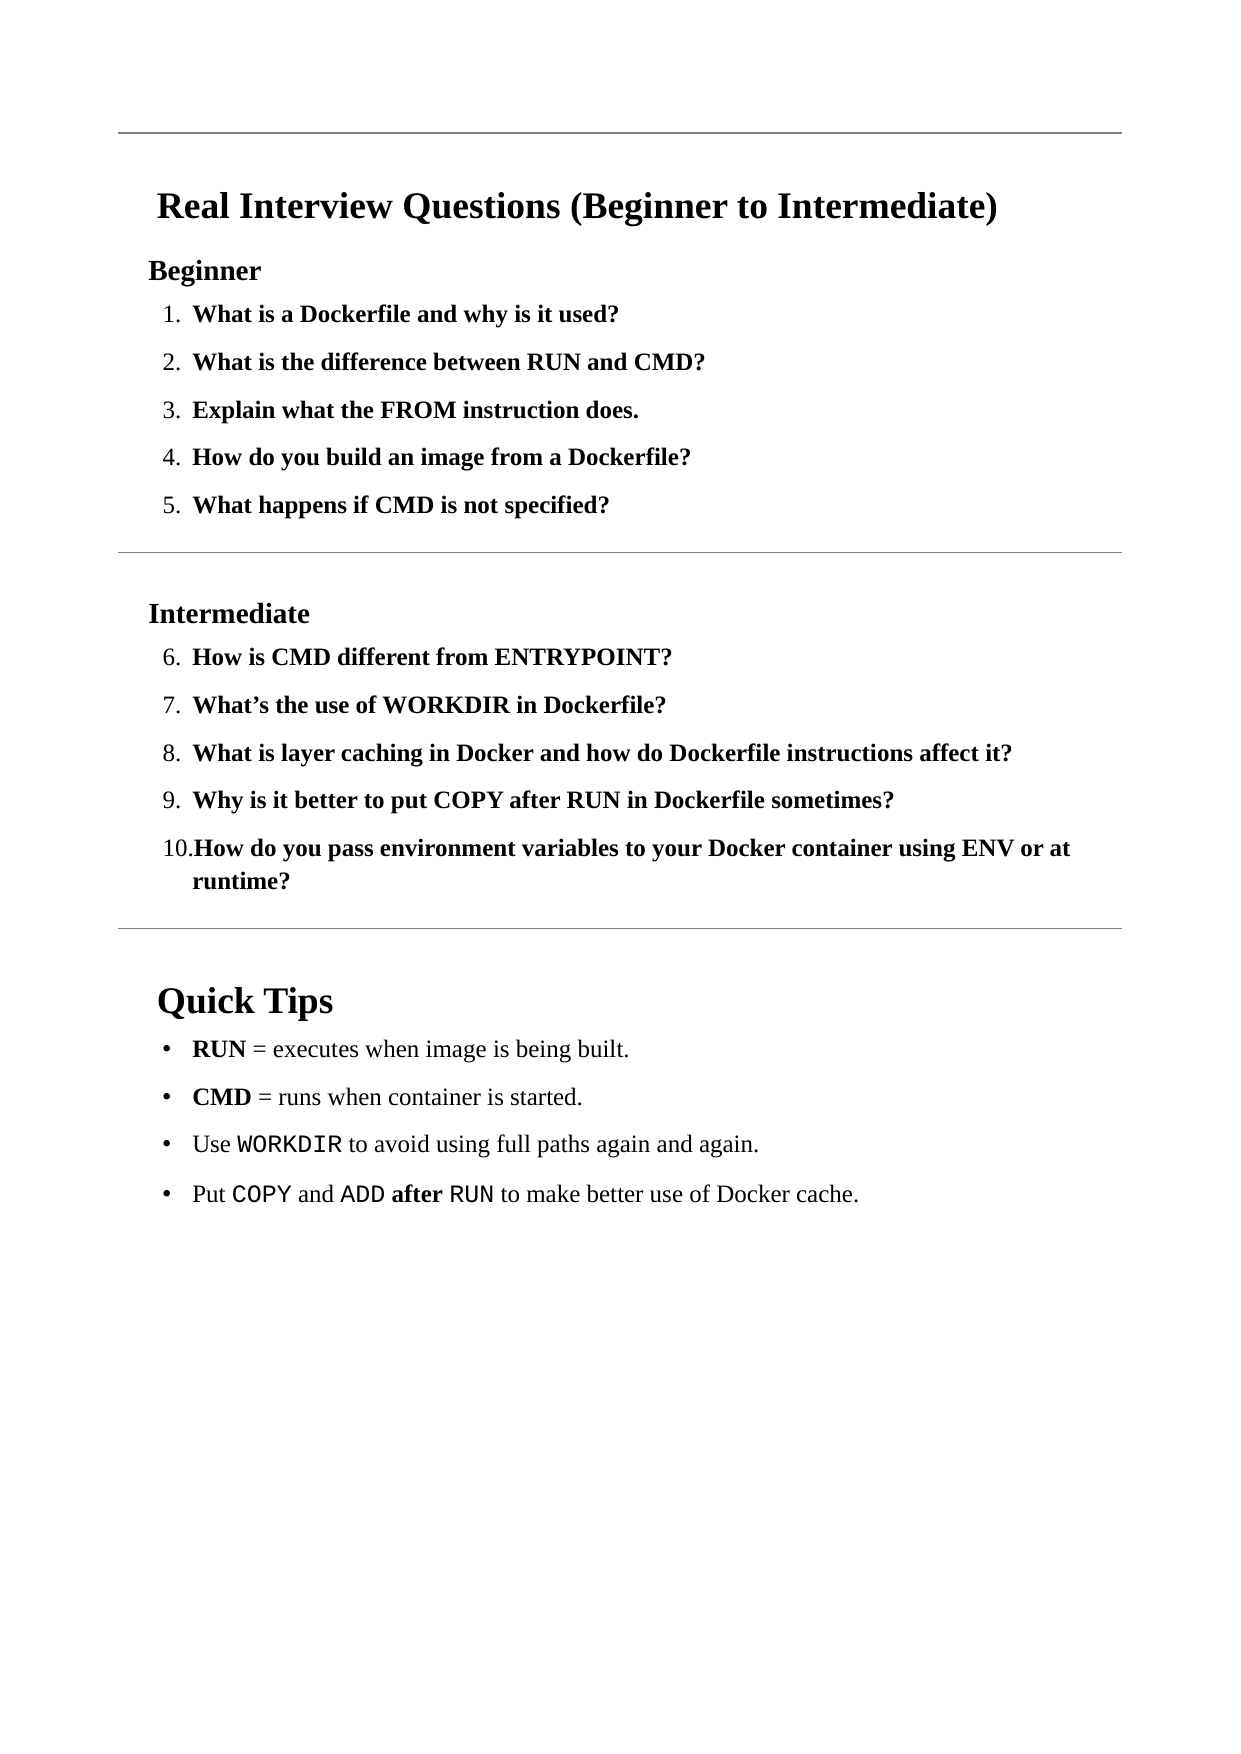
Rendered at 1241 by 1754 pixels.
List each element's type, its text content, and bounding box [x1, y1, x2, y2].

list Put COPY and ADD after RUN to make better use of Docker cache. [162, 1179, 1122, 1210]
list What is layer caching in Docker and how do Dockerfile instructions affect it? [162, 738, 1122, 766]
subtitle 🔸 Beginner [118, 253, 1122, 287]
list What’s the use of WORKDIR in Dockerfile? [162, 690, 1122, 719]
subtitle 🧠 Quick Tips [118, 978, 1122, 1022]
list How do you pass environment variables to your Docker container using ENV or at runtime? [162, 833, 1122, 894]
list What happens if CMD is not specified? [162, 490, 1122, 519]
subtitle 💼 Real Interview Questions (Beginner to Intermediate) [118, 183, 1122, 226]
list What is the difference between RUN and CMD? [162, 347, 1122, 376]
list CMD = runs when container is started. [162, 1082, 1122, 1111]
list Explain what the FROM instruction does. [162, 395, 1122, 423]
list RUN = executes when image is being built. [162, 1034, 1122, 1063]
list How is CMD different from ENTRYPOINT? [162, 642, 1122, 671]
subtitle 🔸 Intermediate [118, 596, 1122, 630]
list Use WORKDIR to avoid using full paths again and again. [162, 1129, 1122, 1160]
list What is a Dockerfile and why is it used? [162, 299, 1122, 328]
list How do you build an image from a Dockerfile? [162, 442, 1122, 471]
list Why is it better to put COPY after RUN in Dockerfile sometimes? [162, 785, 1122, 814]
